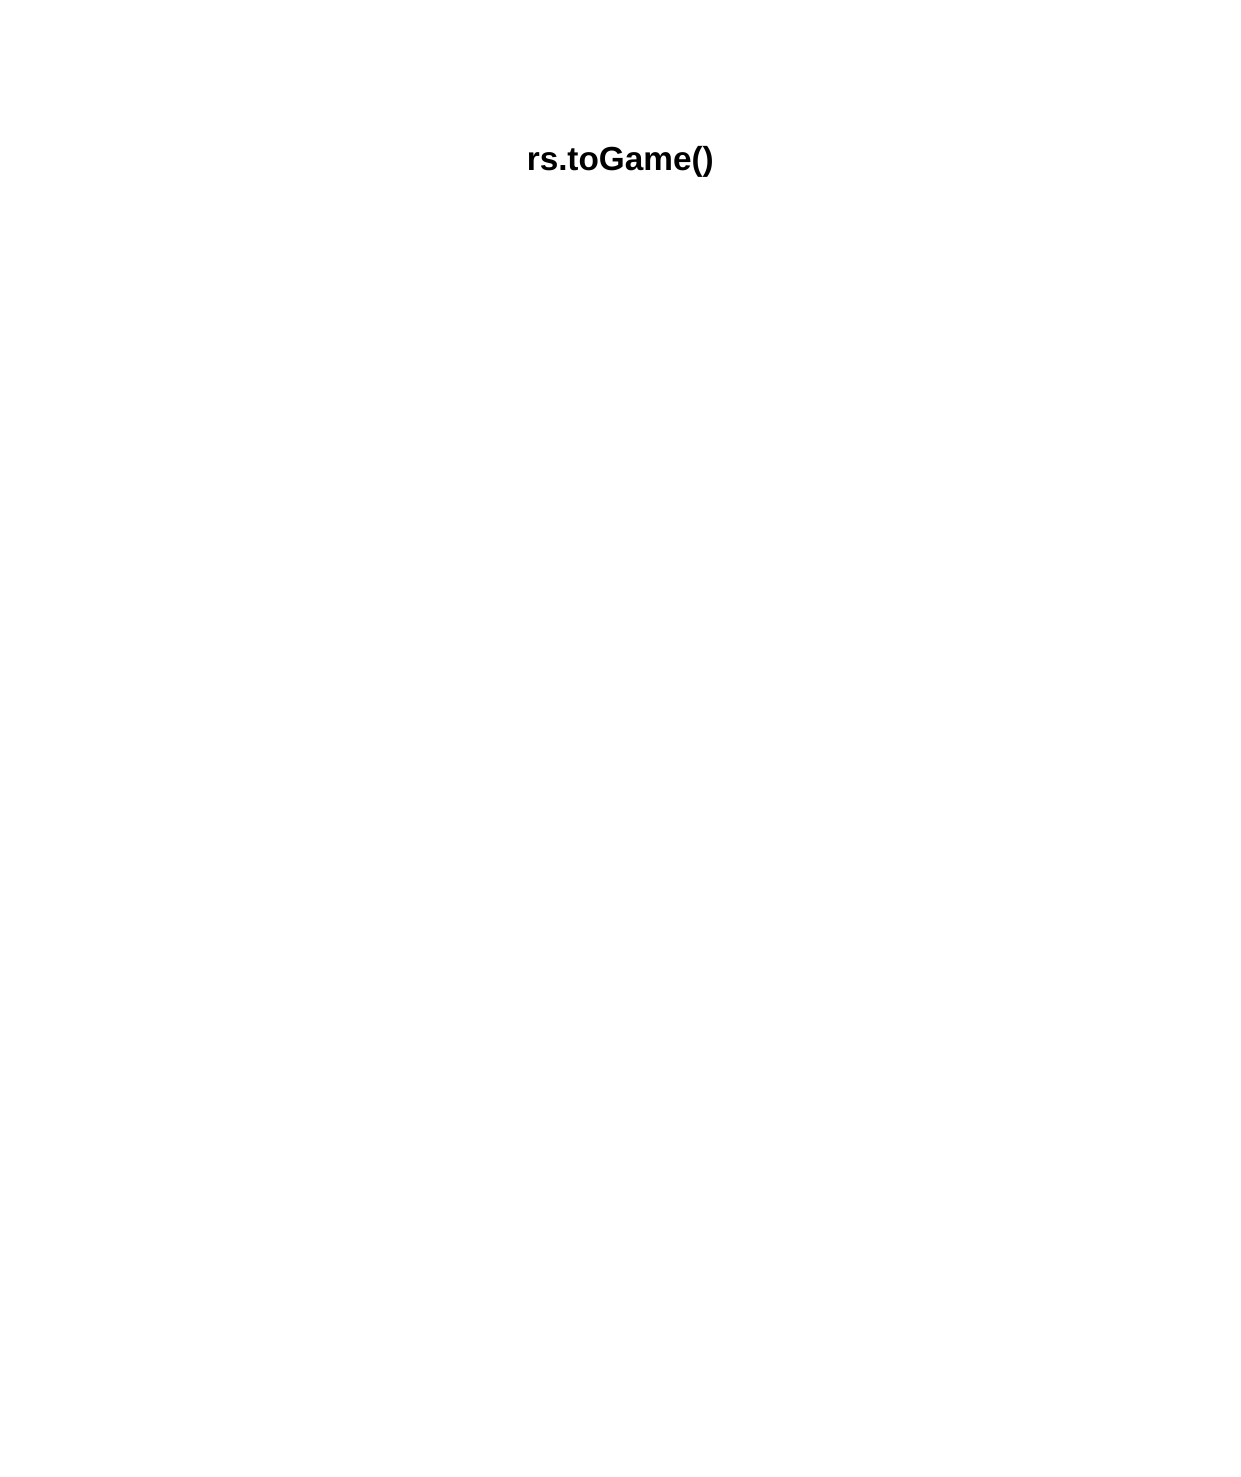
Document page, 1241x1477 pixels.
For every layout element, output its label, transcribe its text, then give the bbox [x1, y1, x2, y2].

subtitle rs.toGame() [118, 139, 1122, 177]
